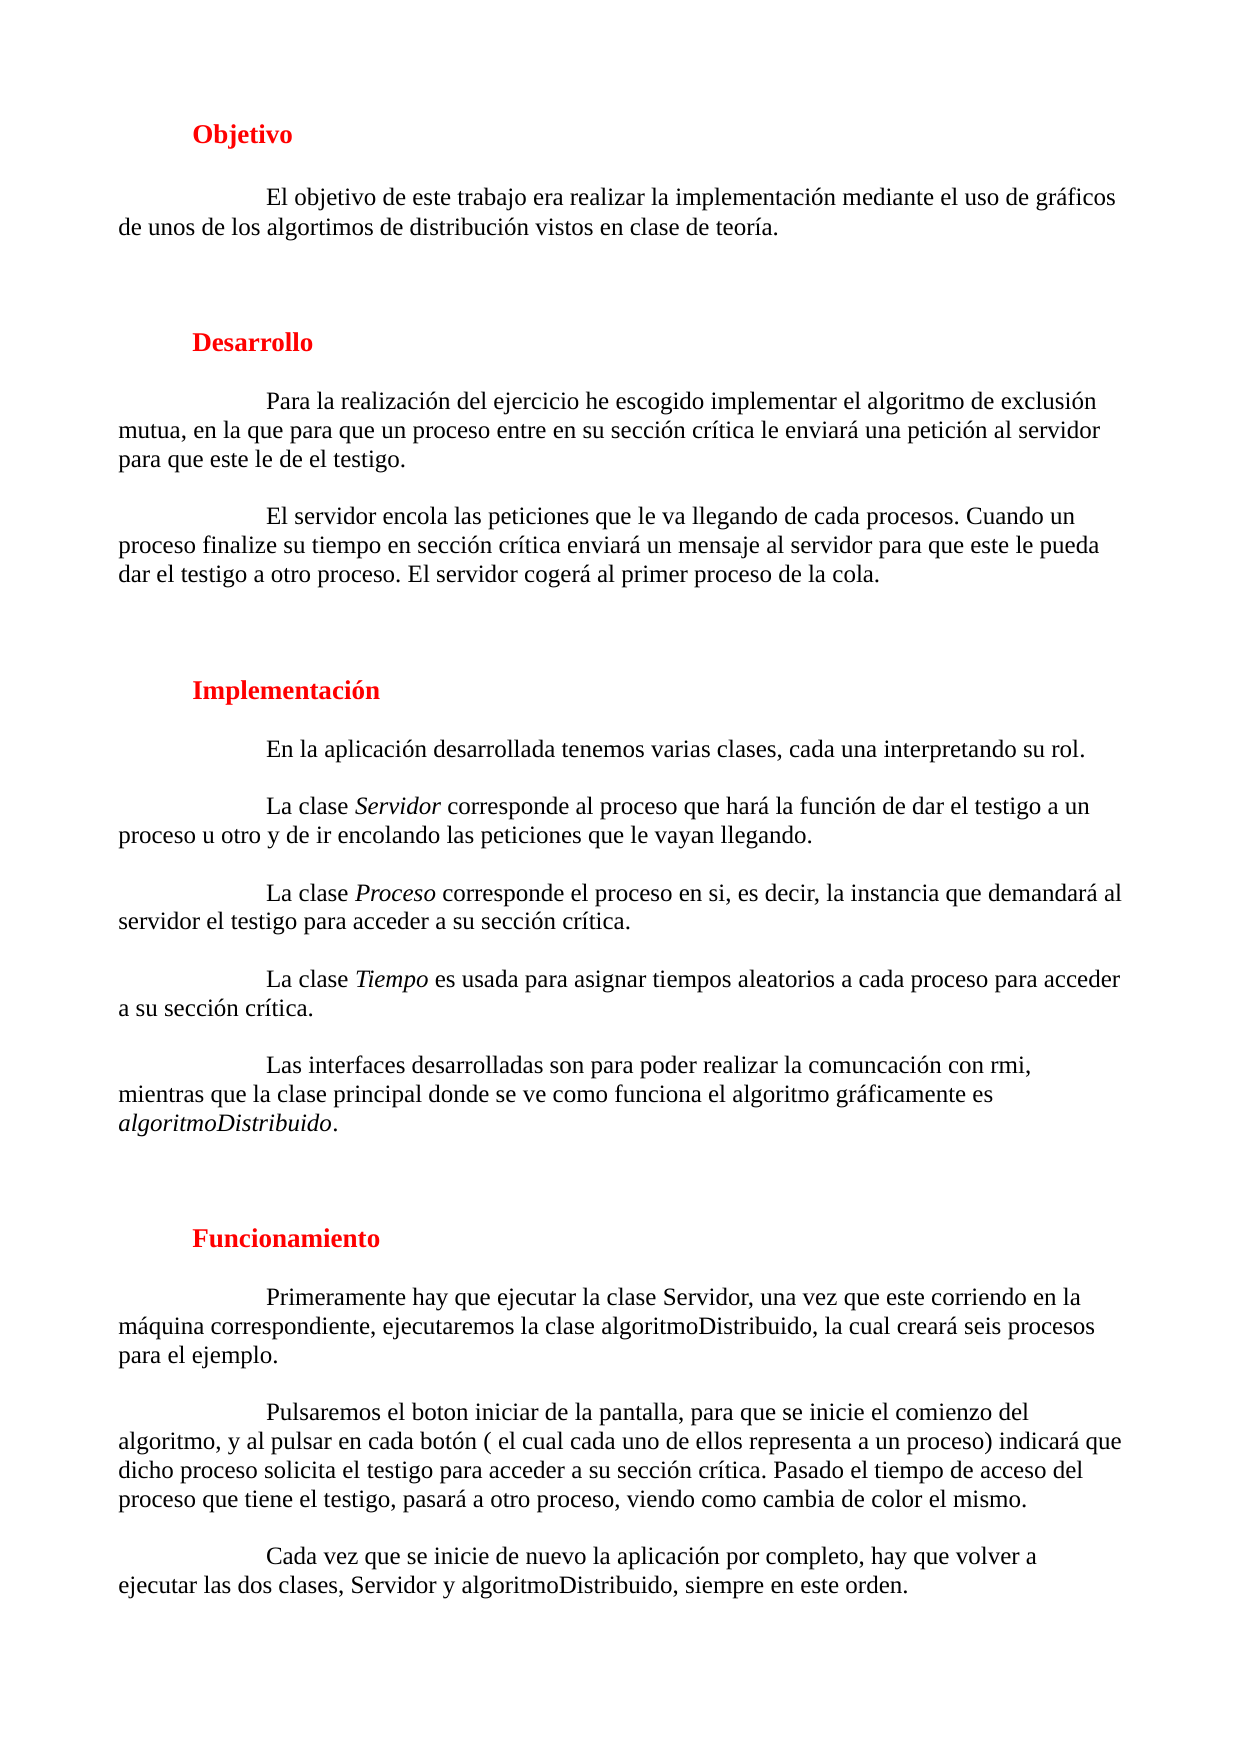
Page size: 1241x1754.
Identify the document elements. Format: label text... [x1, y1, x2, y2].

text Funcionamiento [118, 1223, 1122, 1254]
text En la aplicación desarrollada tenemos varias clases, cada una interpretando su rol. [118, 734, 1122, 763]
text Las interfaces desarrolladas son para poder realizar la comuncación con rmi, mientras que la clase principal donde se ve como funciona el algoritmo gráficamente es algoritmoDistribuido. [118, 1050, 1122, 1136]
text La clase Servidor corresponde al proceso que hará la función de dar el testigo a un proceso u otro y de ir encolando las peticiones que le vayan llegando. [118, 791, 1122, 849]
text Desarrollo [118, 327, 1122, 358]
text Objetivo [118, 118, 1122, 149]
text La clase Proceso corresponde el proceso en si, es decir, la instancia que demandará al servidor el testigo para acceder a su sección crítica. [118, 878, 1122, 935]
text La clase Tiempo es usada para asignar tiempos aleatorios a cada proceso para acceder a su sección crítica. [118, 964, 1122, 1021]
text El objetivo de este trabajo era realizar la implementación mediante el uso de gráficos de unos de los algortimos de distribución vistos en clase de teoría. [118, 180, 1122, 240]
text Implementación [118, 674, 1122, 705]
text Cada vez que se inicie de nuevo la aplicación por completo, hay que volver a ejecutar las dos clases, Servidor y algoritmoDistribuido, siempre en este orden. [118, 1541, 1122, 1599]
text Para la realización del ejercicio he escogido implementar el algoritmo de exclusión mutua, en la que para que un proceso entre en su sección crítica le enviará una petición al servidor para que este le de el testigo. [118, 386, 1122, 473]
text Primeramente hay que ejecutar la clase Servidor, una vez que este corriendo en la máquina correspondiente, ejecutaremos la clase algoritmoDistribuido, la cual creará seis procesos para el ejemplo. [118, 1282, 1122, 1369]
text Pulsaremos el boton iniciar de la pantalla, para que se inicie el comienzo del algoritmo, y al pulsar en cada botón ( el cual cada uno de ellos representa a un proceso) indicará que dicho proceso solicita el testigo para acceder a su sección crítica. Pasado el tiempo de acceso del proceso que tiene el testigo, pasará a otro proceso, viendo como cambia de color el mismo. [118, 1397, 1122, 1512]
text El servidor encola las peticiones que le va llegando de cada procesos. Cuando un proceso finalize su tiempo en sección crítica enviará un mensaje al servidor para que este le pueda dar el testigo a otro proceso. El servidor cogerá al primer proceso de la cola. [118, 501, 1122, 588]
